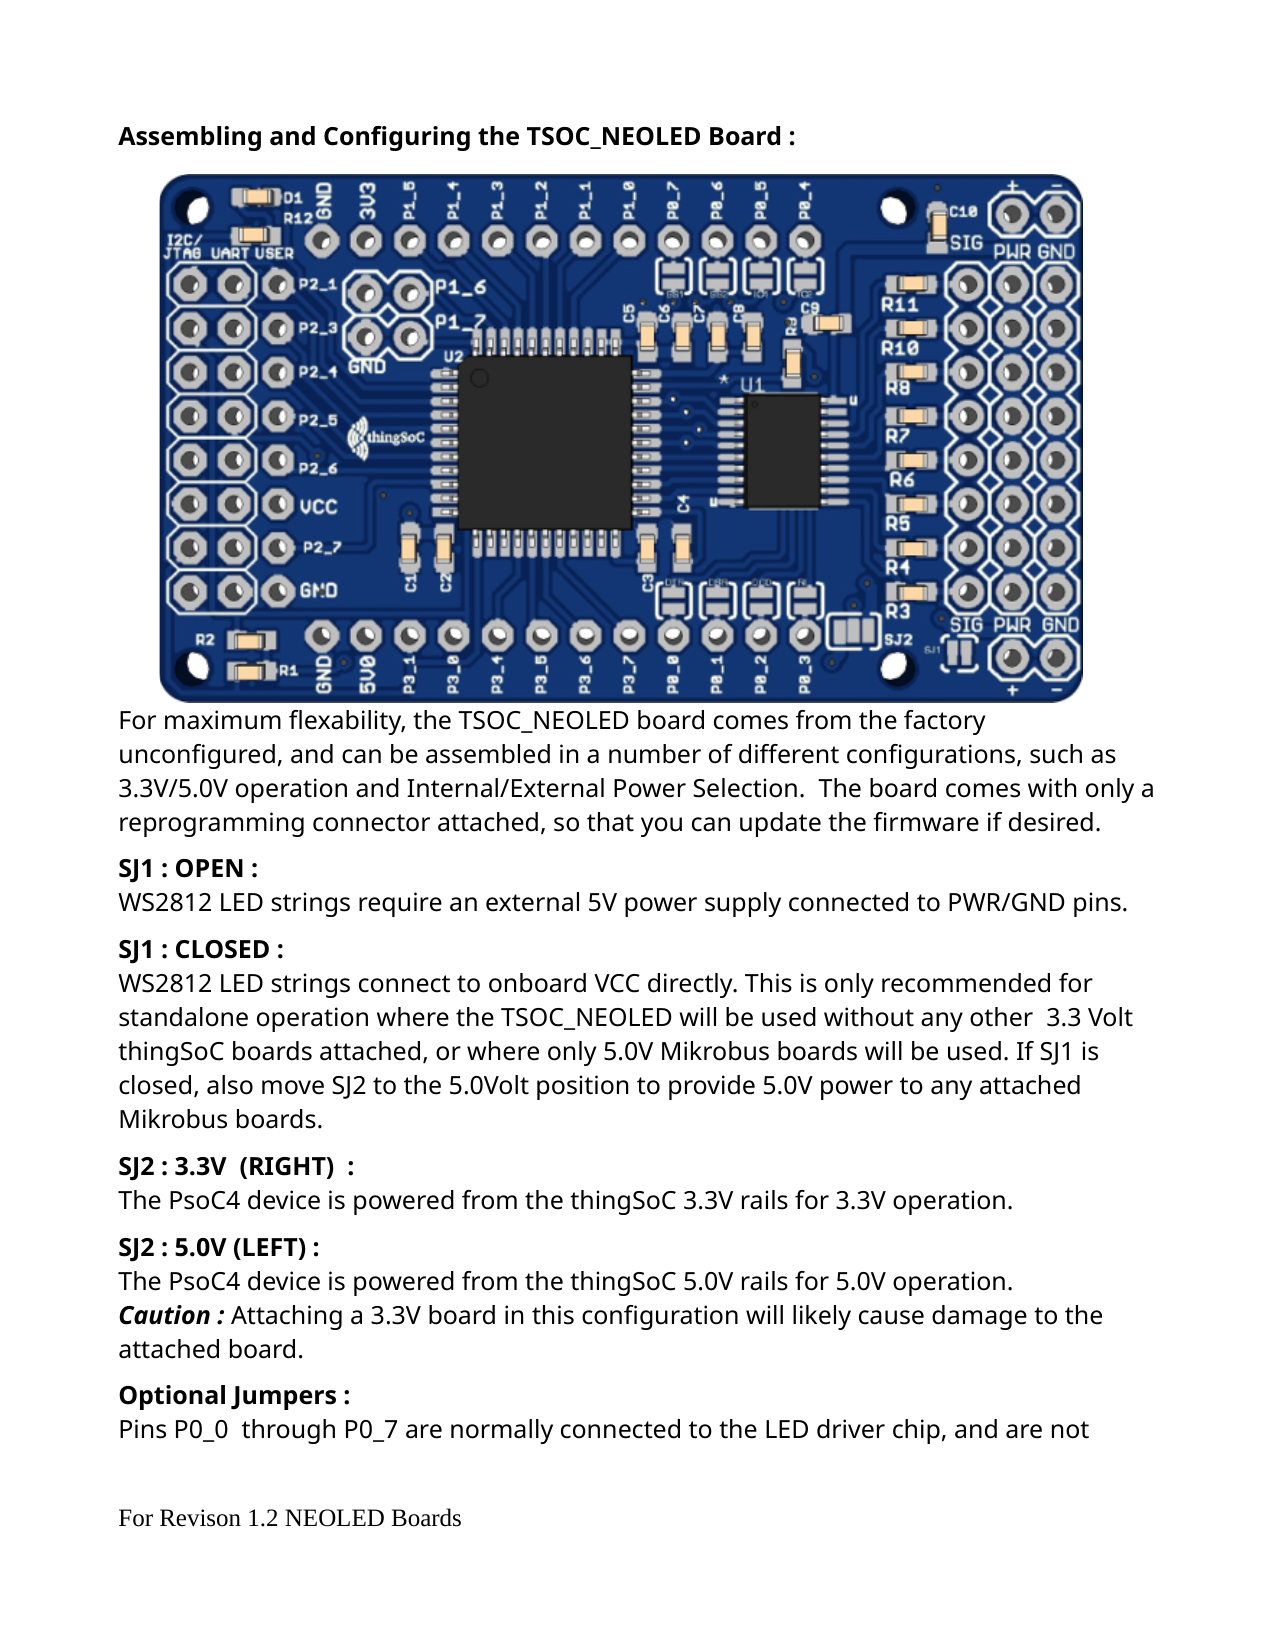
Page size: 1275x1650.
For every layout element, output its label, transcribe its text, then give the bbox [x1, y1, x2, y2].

text SJ1 : CLOSED : WS2812 LED strings connect to onboard VCC directly. This is only recommended for standalone operation where the TSOC_NEOLED will be used without any other 3.3 Volt thingSoC boards attached, or where only 5.0V Mikrobus boards will be used. If SJ1 is closed, also move SJ2 to the 5.0Volt position to provide 5.0V power to any attached Mikrobus boards. [118, 932, 1157, 1136]
text SJ1 : OPEN : WS2812 LED strings require an external 5V power supply connected to PWR/GND pins. [118, 851, 1157, 919]
text Optional Jumpers : Pins P0_0 through P0_7 are normally connected to the LED driver chip, and are not [118, 1378, 1157, 1446]
text Assembling and Configuring the TSOC_NEOLED Board : [118, 118, 1157, 152]
text SJ2 : 3.3V (RIGHT) : The PsoC4 device is powered from the thingSoC 3.3V rails for 3.3V operation. [118, 1148, 1157, 1217]
text For maximum flexability, the TSOC_NEOLED board comes from the factory unconfigured, and can be assembled in a number of different configurations, such as 3.3V/5.0V operation and Internal/External Power Selection. The board comes with only a reprogramming connector attached, so that you can update the firmware if desired. [118, 165, 1157, 838]
picture [159, 174, 1083, 703]
text SJ2 : 5.0V (LEFT) : The PsoC4 device is powered from the thingSoC 5.0V rails for 5.0V operation. Caution : Attaching a 3.3V board in this configuration will likely cause damage to the attached board. [118, 1229, 1157, 1365]
